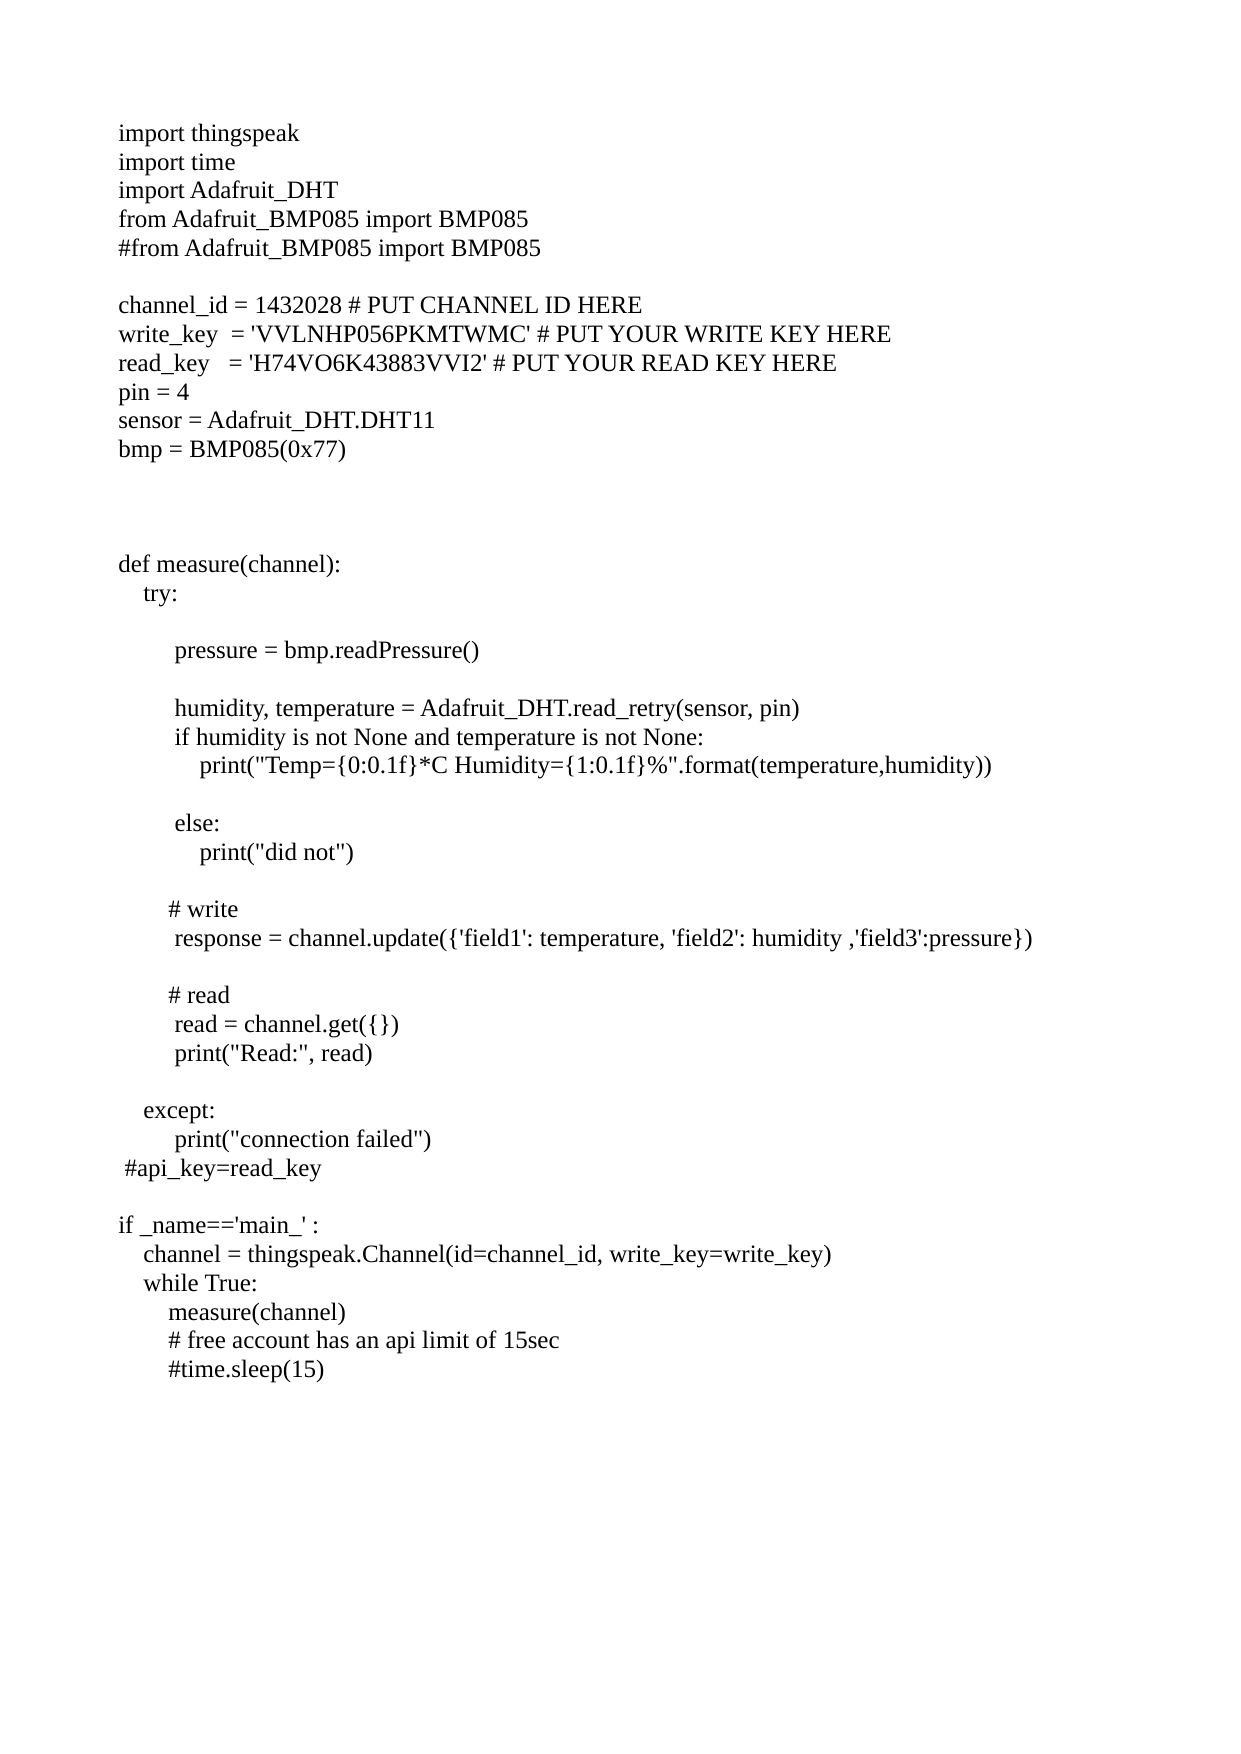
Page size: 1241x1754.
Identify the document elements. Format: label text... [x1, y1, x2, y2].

text def measure(channel): [118, 549, 1122, 578]
text read = channel.get({}) [118, 1009, 1122, 1038]
text response = channel.update({'field1': temperature, 'field2': humidity ,'field3':pressure}) [118, 923, 1122, 952]
text print("did not") [118, 837, 1122, 866]
text if _name=='main_' : [118, 1211, 1122, 1239]
text try: [118, 578, 1122, 607]
text humidity, temperature = Adafruit_DHT.read_retry(sensor, pin) [118, 693, 1122, 722]
text if humidity is not None and temperature is not None: [118, 722, 1122, 751]
text #from Adafruit_BMP085 import BMP085 [118, 233, 1122, 262]
text channel = thingspeak.Channel(id=channel_id, write_key=write_key) [118, 1239, 1122, 1268]
text from Adafruit_BMP085 import BMP085 [118, 204, 1122, 233]
text read_key = 'H74VO6K43883VVI2' # PUT YOUR READ KEY HERE [118, 348, 1122, 377]
text bmp = BMP085(0x77) [118, 434, 1122, 463]
text write_key = 'VVLNHP056PKMTWMC' # PUT YOUR WRITE KEY HERE [118, 319, 1122, 348]
text print("connection failed") [118, 1124, 1122, 1153]
text sensor = Adafruit_DHT.DHT11 [118, 406, 1122, 434]
text else: [118, 808, 1122, 837]
text pin = 4 [118, 377, 1122, 406]
text print("Temp={0:0.1f}*C Humidity={1:0.1f}%".format(temperature,humidity)) [118, 751, 1122, 779]
text #time.sleep(15) [118, 1354, 1122, 1383]
text pressure = bmp.readPressure() [118, 636, 1122, 664]
text import Adafruit_DHT [118, 176, 1122, 204]
text print("Read:", read) [118, 1038, 1122, 1067]
text channel_id = 1432028 # PUT CHANNEL ID HERE [118, 291, 1122, 319]
text import time [118, 147, 1122, 176]
text except: [118, 1096, 1122, 1124]
text measure(channel) [118, 1297, 1122, 1326]
text #api_key=read_key [118, 1153, 1122, 1182]
text # free account has an api limit of 15sec [118, 1326, 1122, 1354]
text while True: [118, 1268, 1122, 1297]
text import thingspeak [118, 118, 1122, 147]
text # read [118, 981, 1122, 1009]
text # write [118, 894, 1122, 923]
